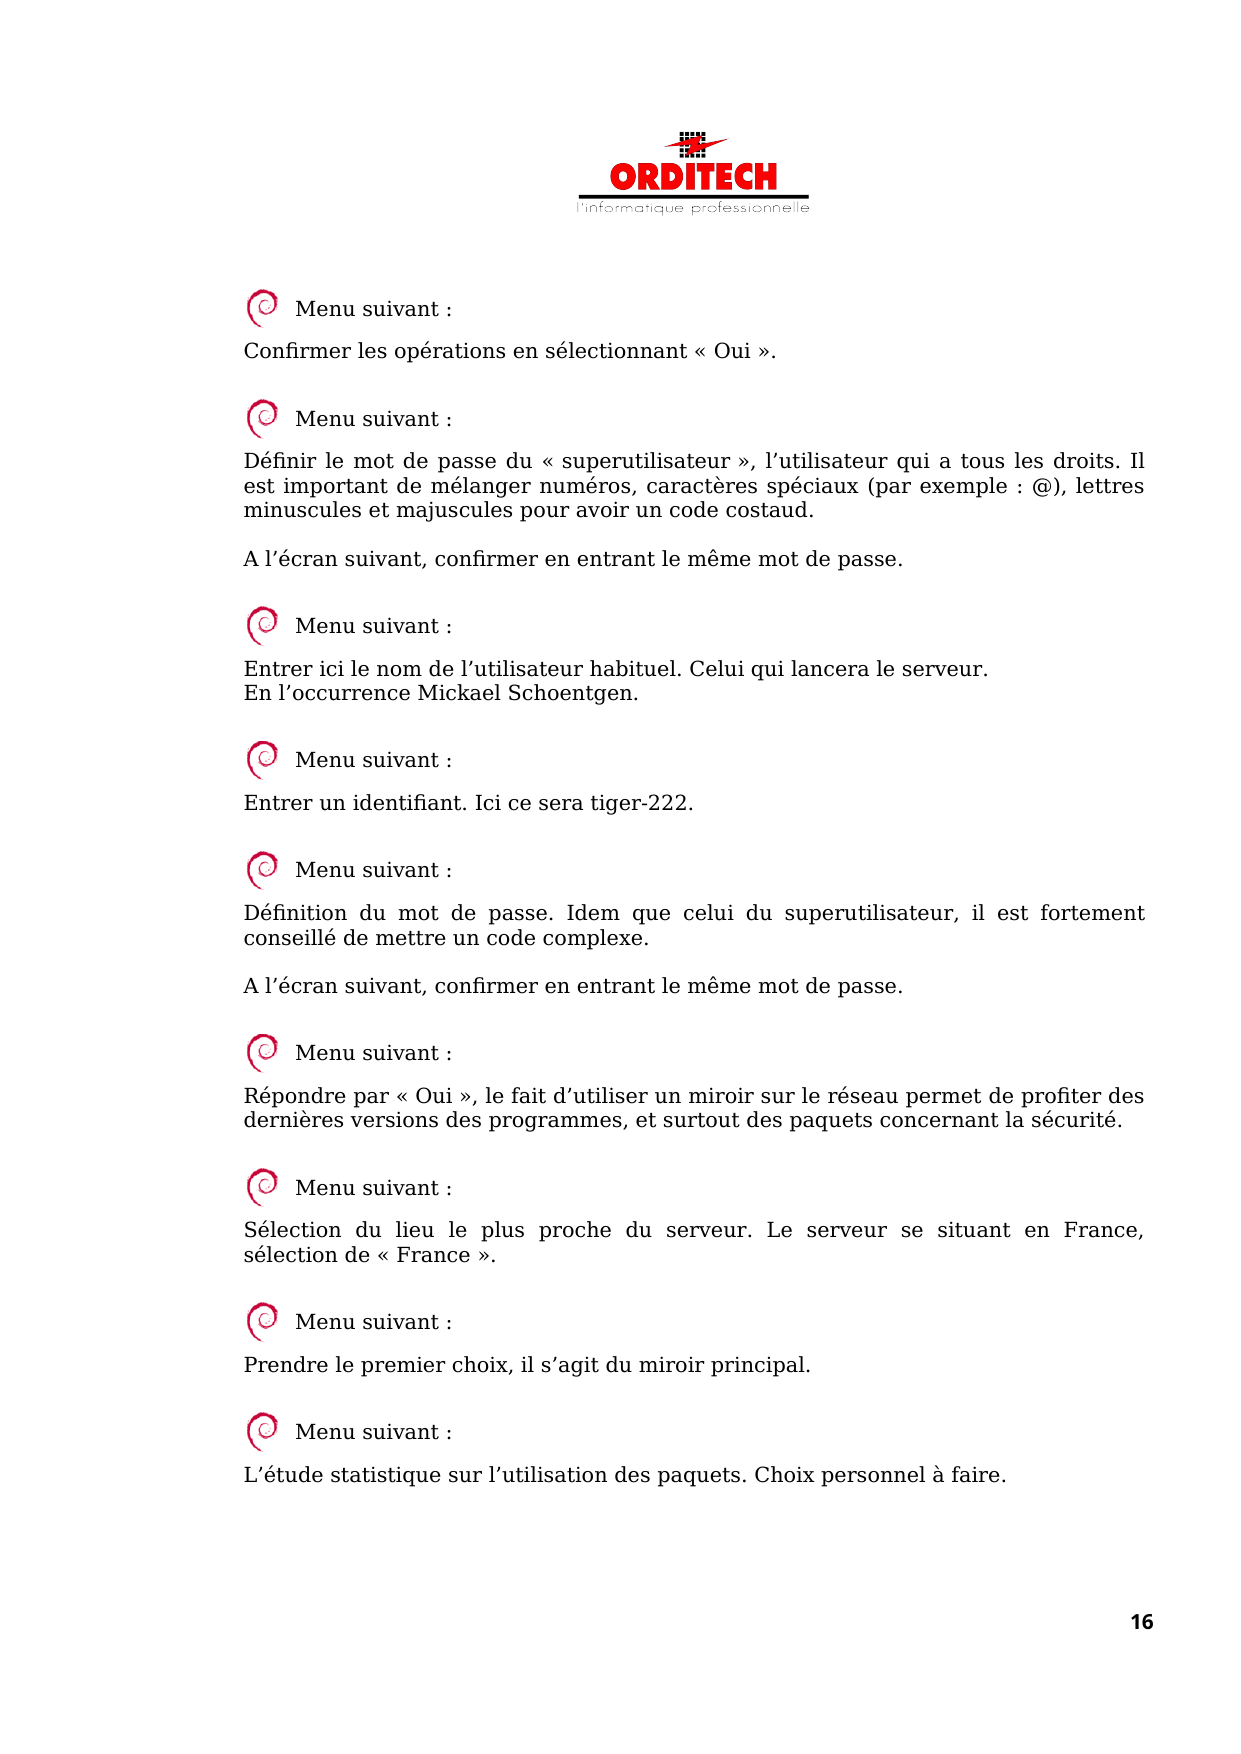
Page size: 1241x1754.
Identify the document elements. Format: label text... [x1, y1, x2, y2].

table_cell Entrer un identifiant. Ici ce sera tiger-222. [238, 785, 1152, 845]
table_cell [238, 1297, 289, 1347]
picture [243, 851, 282, 890]
table_cell Définir le mot de passe du « superutilisateur », l’utilisateur qui a tous les droits. Il est important de mélanger numéros, caractères spéciaux (par exemple : @), lettres minuscules et majuscules pour avoir un code costaud. A l’écran suivant, confirmer en entrant le même mot de passe. [238, 444, 1152, 601]
table_cell Menu suivant : [289, 735, 1152, 785]
picture [243, 1412, 282, 1452]
table_cell [238, 735, 289, 785]
table_cell [238, 1163, 289, 1213]
picture [243, 399, 282, 439]
table_cell [238, 601, 289, 651]
table_cell Prendre le premier choix, il s’agit du miroir principal. [238, 1347, 1152, 1407]
table_cell Répondre par « Oui », le fait d’utiliser un miroir sur le réseau permet de profiter des dernières versions des programmes, et surtout des paquets concernant la sécurité. [238, 1079, 1152, 1163]
table_cell L’étude statistique sur l’utilisation des paquets. Choix personnel à faire. [238, 1457, 1152, 1493]
table_cell Menu suivant : [289, 1297, 1152, 1347]
table_cell Confirmer les opérations en sélectionnant « Oui ». [238, 334, 1152, 394]
picture [564, 122, 826, 225]
picture [243, 606, 282, 646]
picture [243, 1168, 282, 1207]
table_cell [238, 1407, 289, 1457]
table_header Menu suivant : [289, 284, 1152, 334]
table_cell Menu suivant : [289, 1028, 1152, 1078]
table_cell [238, 845, 289, 896]
picture [243, 289, 282, 328]
table_cell Menu suivant : [289, 1163, 1152, 1213]
table_cell Sélection du lieu le plus proche du serveur. Le serveur se situant en France, sélection de « France ». [238, 1213, 1152, 1297]
picture [243, 1034, 282, 1073]
table_cell Entrer ici le nom de l’utilisateur habituel. Celui qui lancera le serveur. En l’occurrence Mickael Schoentgen. [238, 651, 1152, 735]
picture [243, 1302, 282, 1342]
table_cell Définition du mot de passe. Idem que celui du superutilisateur, il est fortement conseillé de mettre un code complexe. A l’écran suivant, confirmer en entrant le même mot de passe. [238, 896, 1152, 1028]
table_cell Menu suivant : [289, 601, 1152, 651]
table_cell Menu suivant : [289, 1407, 1152, 1457]
table_cell Menu suivant : [289, 845, 1152, 896]
table_cell [238, 1028, 289, 1078]
table_header [238, 284, 289, 334]
picture [243, 741, 282, 780]
table_cell [238, 394, 289, 444]
table_cell Menu suivant : [289, 394, 1152, 444]
